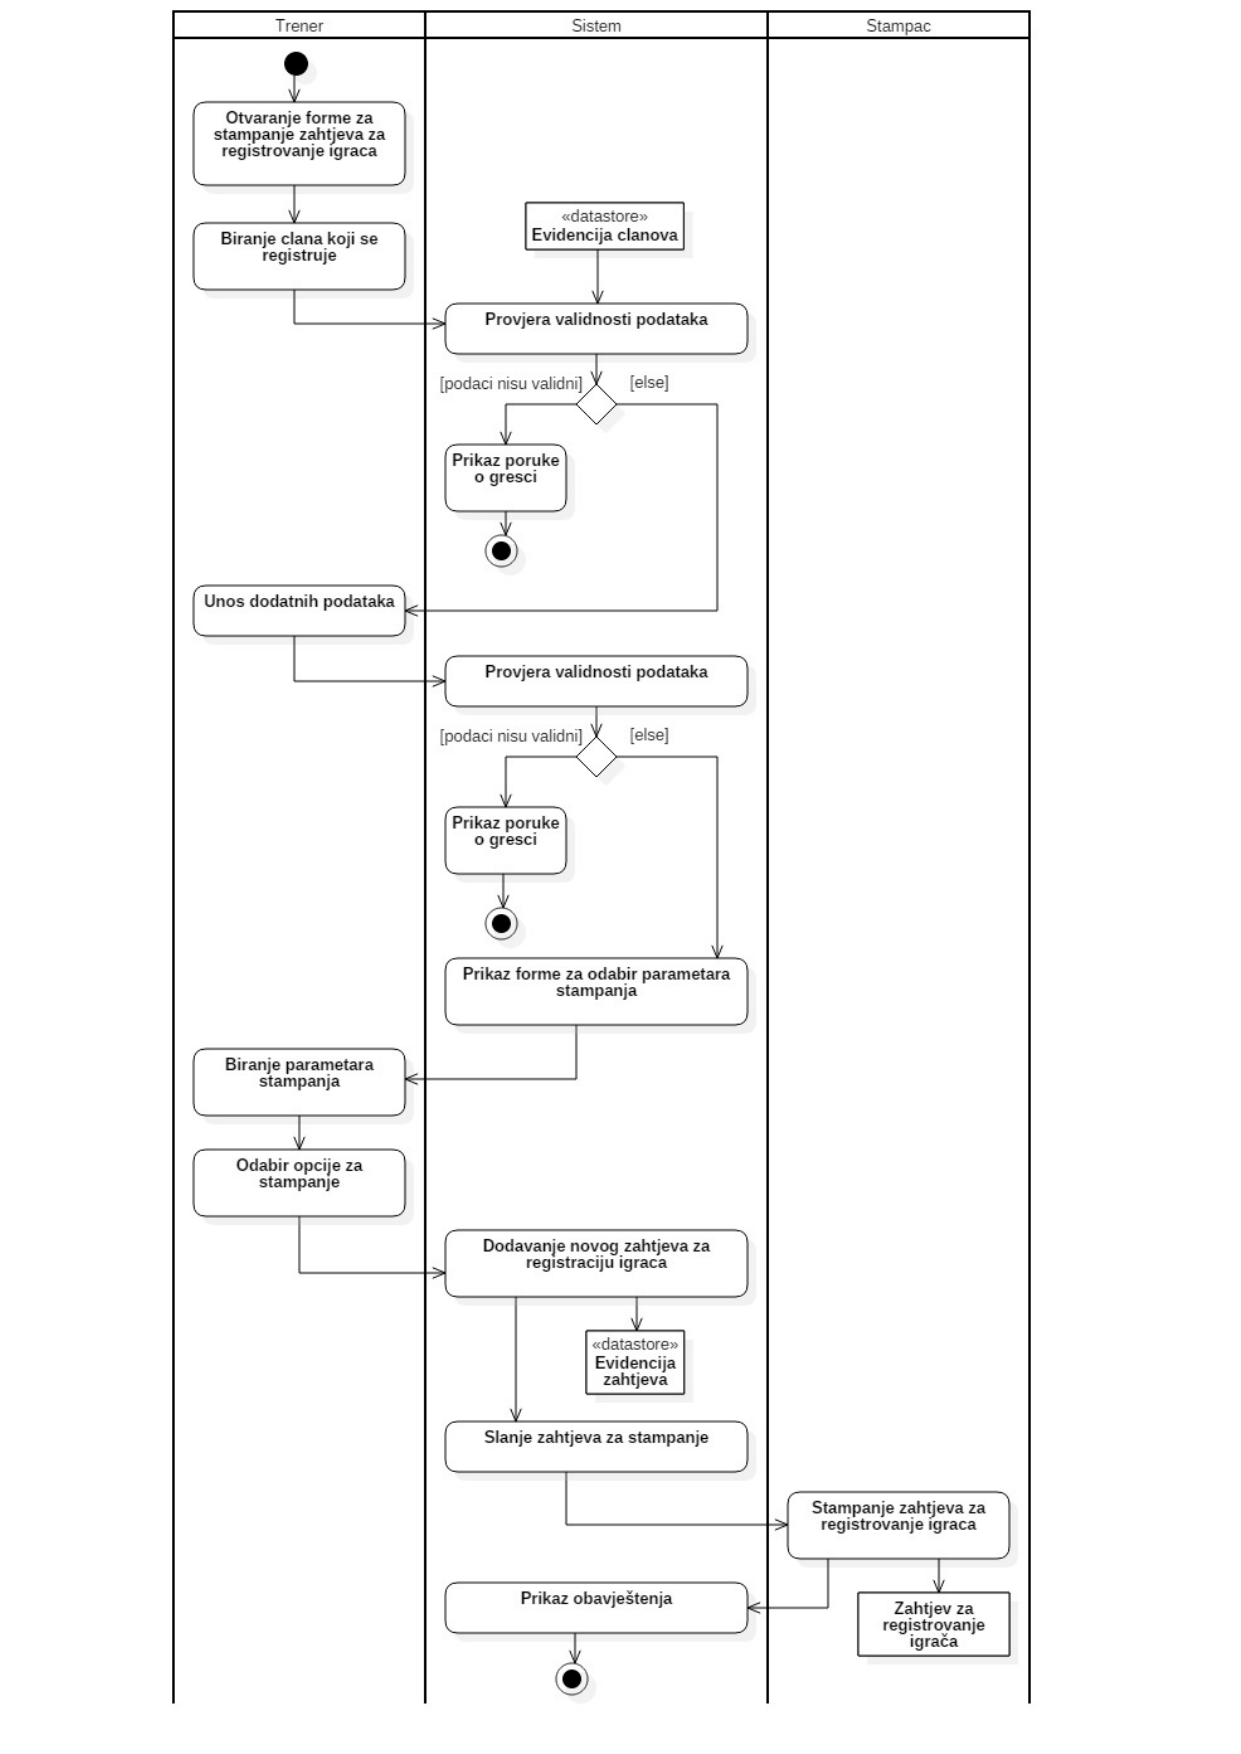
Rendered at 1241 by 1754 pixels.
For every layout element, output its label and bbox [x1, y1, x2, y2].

picture [161, 0, 1080, 1754]
